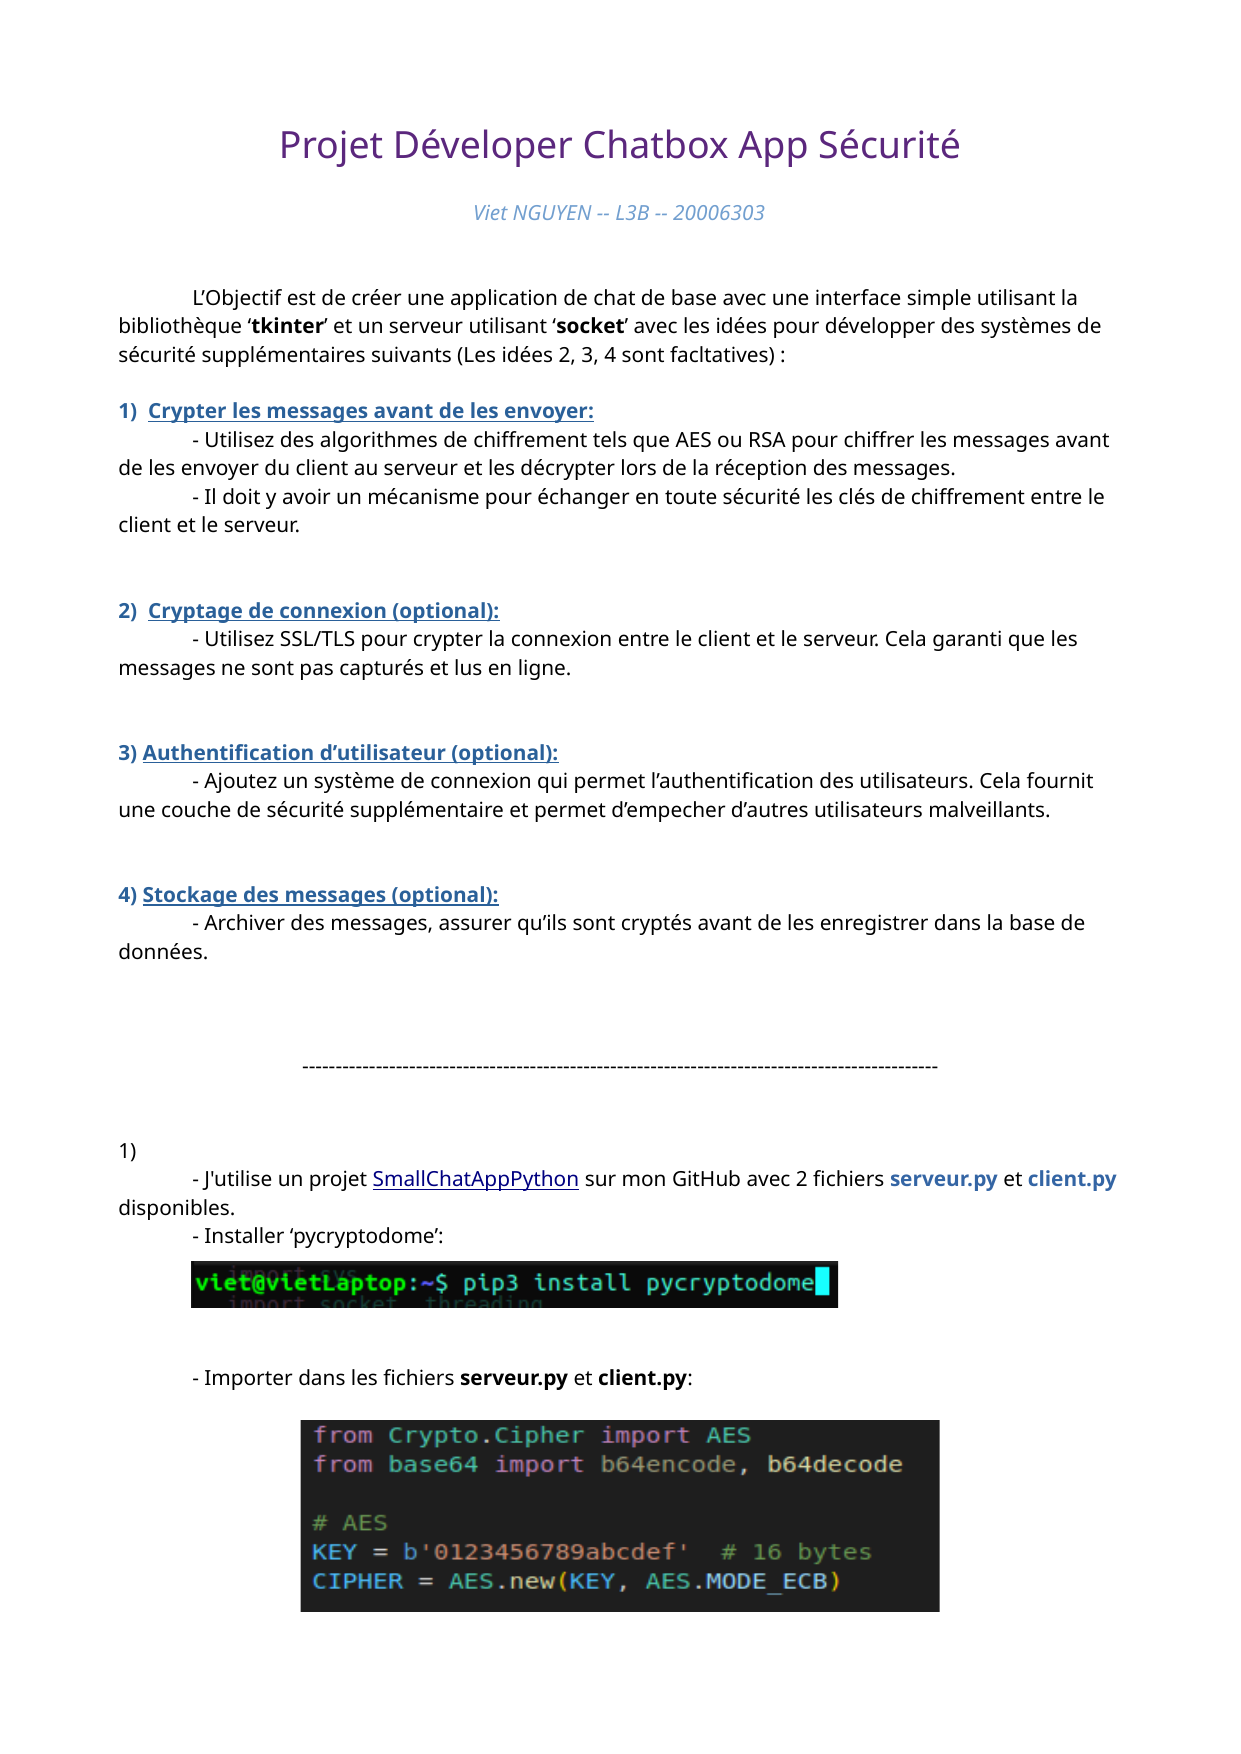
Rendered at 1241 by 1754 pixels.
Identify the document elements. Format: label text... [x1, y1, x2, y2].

picture [300, 1420, 940, 1612]
text ----------------------------------------------------------------------------------------------- [118, 1051, 1122, 1079]
text - Installer ‘pycryptodome’: [118, 1221, 1122, 1250]
text 1) [118, 1136, 1122, 1164]
text - Archiver des messages, assurer qu’ils sont cryptés avant de les enregistrer dans la base de données. [118, 908, 1122, 965]
text - Importer dans les fichiers serveur.py et client.py: [118, 1363, 1122, 1392]
text - Ajoutez un système de connexion qui permet l’authentification des utilisateurs. Cela fournit une couche de sécurité supplémentaire et permet d’empecher d’autres utilisateurs malveillants. [118, 766, 1122, 823]
text Projet Déveloper Chatbox App Sécurité [118, 118, 1122, 169]
text - Utilisez des algorithmes de chiffrement tels que AES ou RSA pour chiffrer les messages avant de les envoyer du client au serveur et les décrypter lors de la réception des messages. [118, 425, 1122, 482]
text - J'utilise un projet SmallChatAppPython sur mon GitHub avec 2 fichiers serveur.py et client.py disponibles. [118, 1164, 1122, 1221]
text Viet NGUYEN -- L3B -- 20006303 [118, 198, 1122, 226]
picture [191, 1261, 839, 1308]
text 2) Cryptage de connexion (optional): [118, 596, 1122, 624]
text L’Objectif est de créer une application de chat de base avec une interface simple utilisant la bibliothèque ‘tkinter’ et un serveur utilisant ‘socket’ avec les idées pour développer des systèmes de sécurité supplémentaires suivants (Les idées 2, 3, 4 sont facltatives) : [118, 283, 1122, 368]
text - Utilisez SSL/TLS pour crypter la connexion entre le client et le serveur. Cela garanti que les messages ne sont pas capturés et lus en ligne. [118, 624, 1122, 681]
text - Il doit y avoir un mécanisme pour échanger en toute sécurité les clés de chiffrement entre le client et le serveur. [118, 482, 1122, 539]
text 3) Authentification d’utilisateur (optional): [118, 738, 1122, 766]
text 4) Stockage des messages (optional): [118, 880, 1122, 908]
text 1) Crypter les messages avant de les envoyer: [118, 397, 1122, 425]
